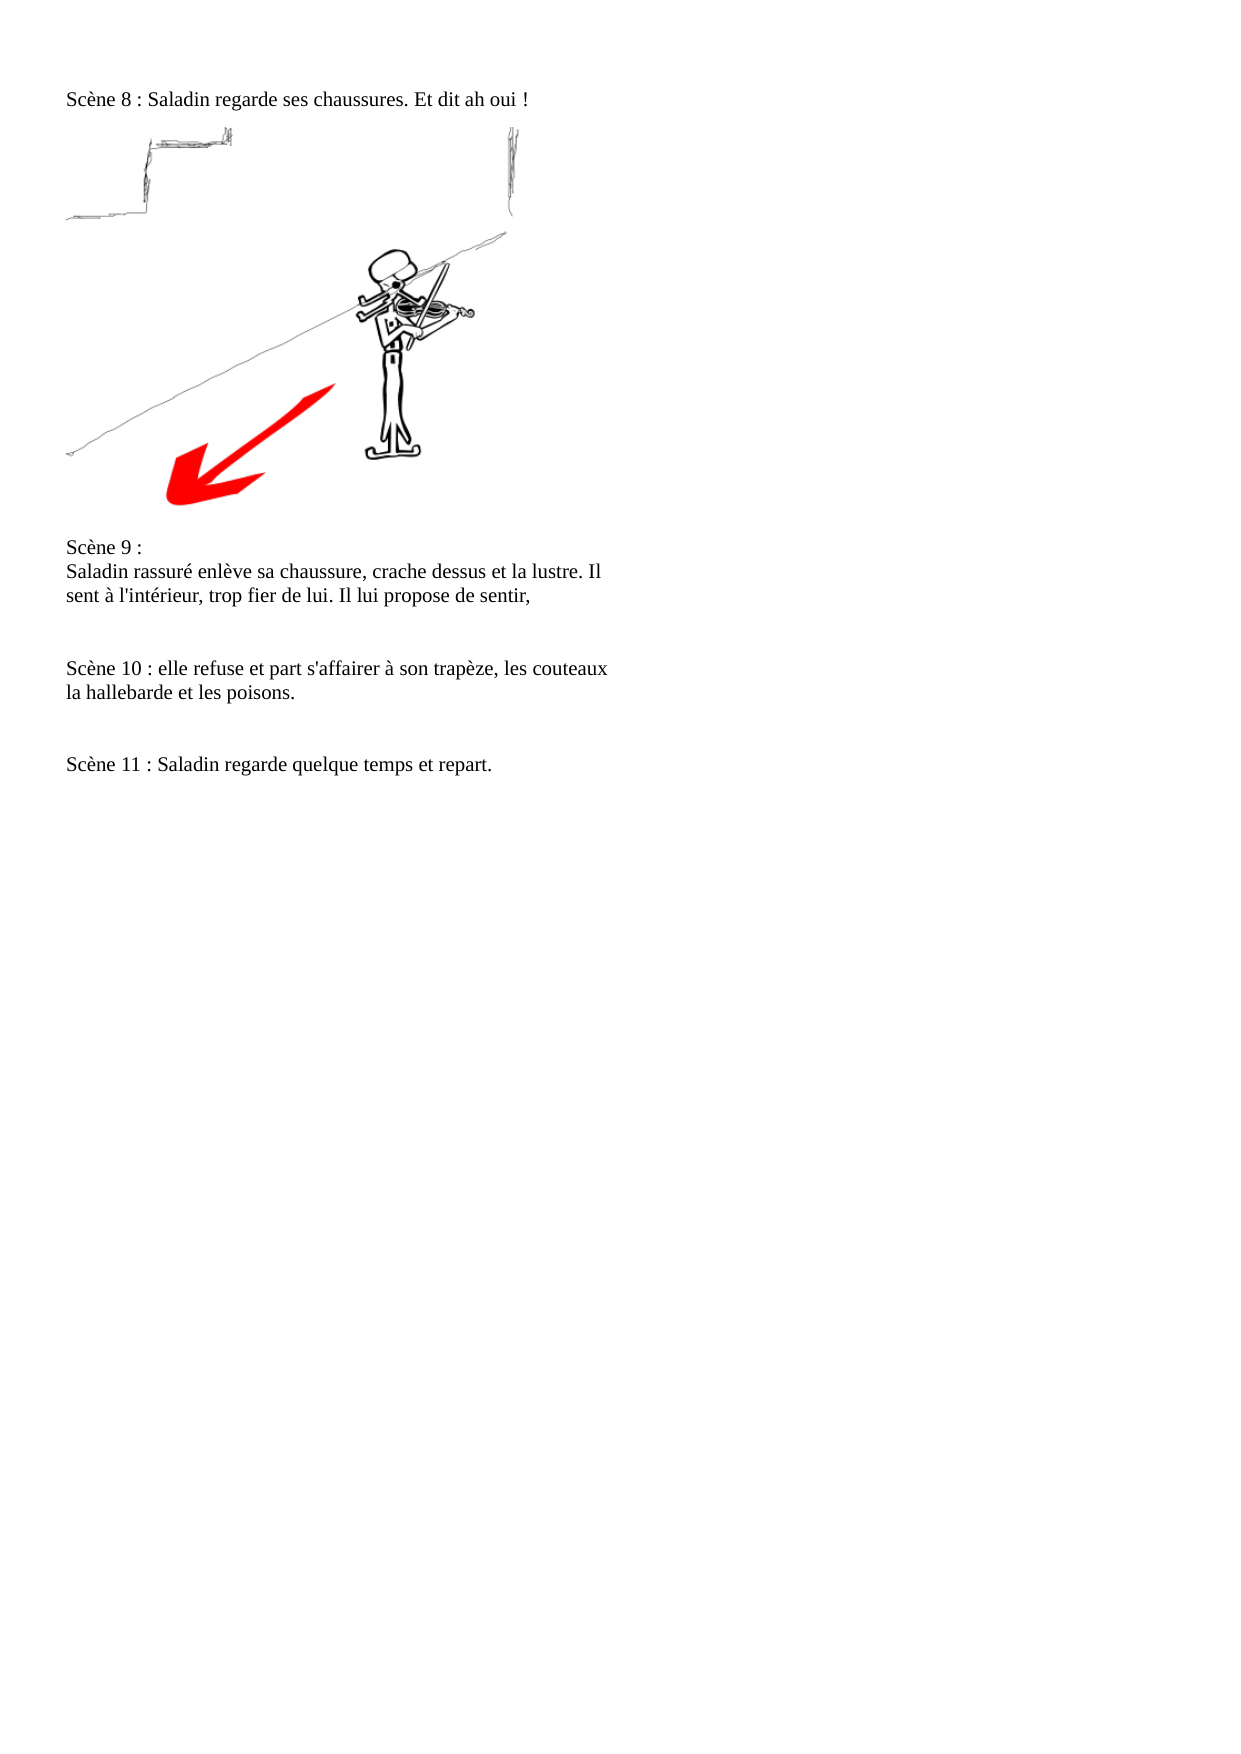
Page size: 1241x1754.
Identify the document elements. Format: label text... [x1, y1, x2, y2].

text Scène 8 : Saladin regarde ses chaussures. Et dit ah oui ! [66, 87, 609, 111]
picture [65, 127, 610, 512]
text Scène 10 : elle refuse et part s'affairer à son trapèze, les couteaux la hallebarde et les poisons. Scène 11 : Saladin regarde quelque temps et repart. [66, 656, 609, 776]
text Scène 9 : [66, 535, 609, 559]
text Saladin rassuré enlève sa chaussure, crache dessus et la lustre. Il sent à l'intérieur, trop fier de lui. Il lui propose de sentir, [66, 559, 609, 607]
